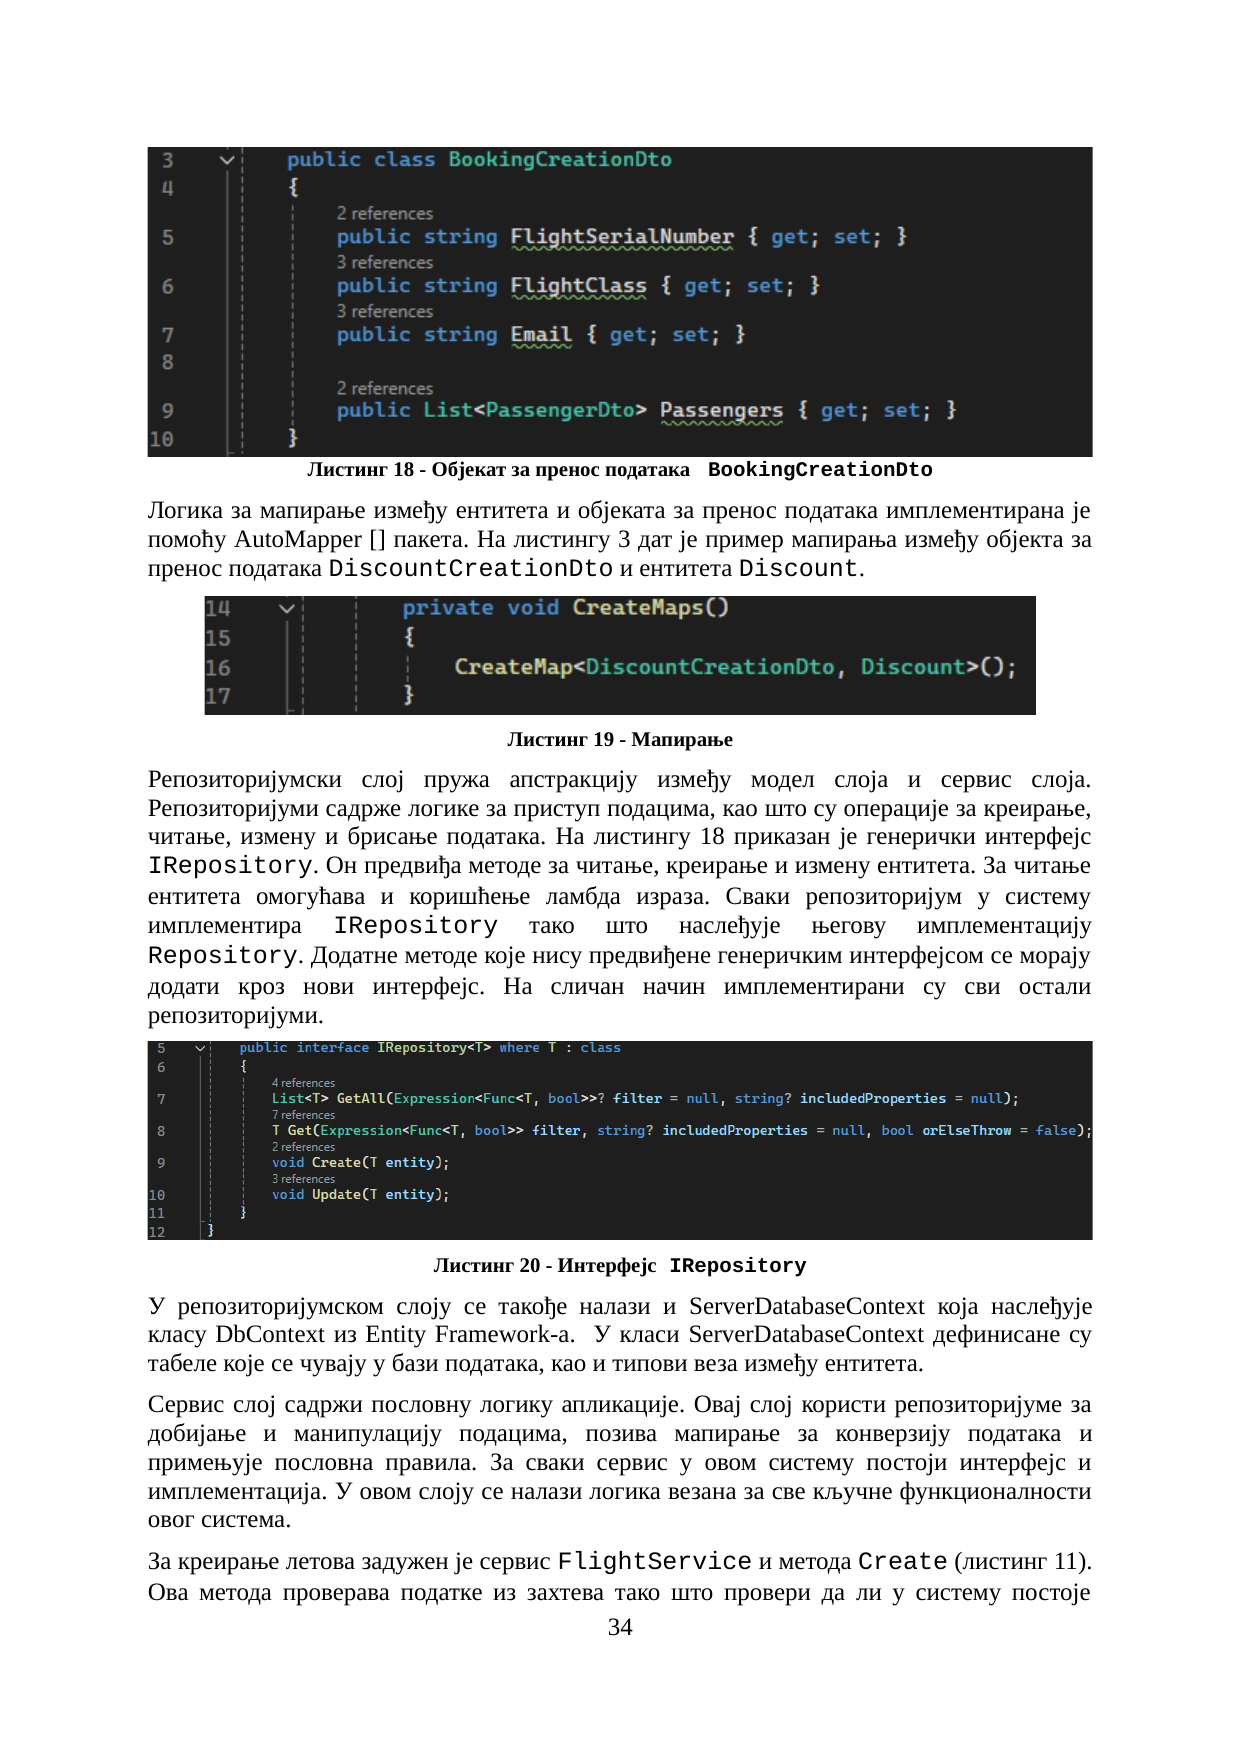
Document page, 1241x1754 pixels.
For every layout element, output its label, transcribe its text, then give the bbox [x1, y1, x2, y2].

text Листинг 20 - Интерфејс IRepository [148, 1240, 1092, 1278]
text Листинг 19 - Мапирање [148, 727, 1092, 751]
picture [147, 1041, 1093, 1240]
text За креирање летова задужен је сервис FlightService и метода Create (листинг 11). Ова метода проверава податке из захтева тако што провери да ли у систему постоје [148, 1546, 1092, 1605]
text Листинг 18 - Објекат за пренос података BookingCreationDto [148, 457, 1092, 483]
text У репозиторијумском слоју се такође налази и ServerDatabaseContext која наслеђује класу DbContext из Entity Framework-a. У класи ServerDatabaseContext дефинисане су табеле које се чувају у бази података, као и типови веза између ентитета. [148, 1291, 1092, 1377]
picture [147, 147, 1093, 457]
text Репозиторијумски слој пружа апстракцију између модел слоја и сервис слоја. Репозиторијуми садрже логике за приступ подацима, као што су операције за креирање, читање, измену и брисање података. На листингу 18 приказан је генерички интерфејс IRepository. Он предвиђа методе за читање, креирање и измену ентитета. За читање ентитета омогућава и коришћење ламбда израза. Сваки репозиторијум у систему имплементира IRepository тако што наслеђује његову имплементацију Repository. Додатне методе које нису предвиђене генеричким интерфејсом се морају додати кроз нови интерфејс. На сличан начин имплементирани су сви остали репозиторијуми. [148, 764, 1092, 1029]
picture [204, 596, 1036, 715]
text Логика за мапирање између ентитета и објеката за пренос података имплементирана је помоћу AutoMapper [] пакета. На листингу 3 дат је пример мапирања између објекта за пренос података DiscountCreationDto и ентитета Discount. [148, 495, 1092, 584]
text Сервис слој садржи пословну логику апликације. Овај слој користи репозиторијуме за добијање и манипулацију подацима, позива мапирање за конверзију података и примењује пословна правила. За сваки сервис у овом систему постоји интерфејс и имплементација. У овом слоју се налази логика везана за све кључне функционалности овог система. [148, 1389, 1092, 1533]
